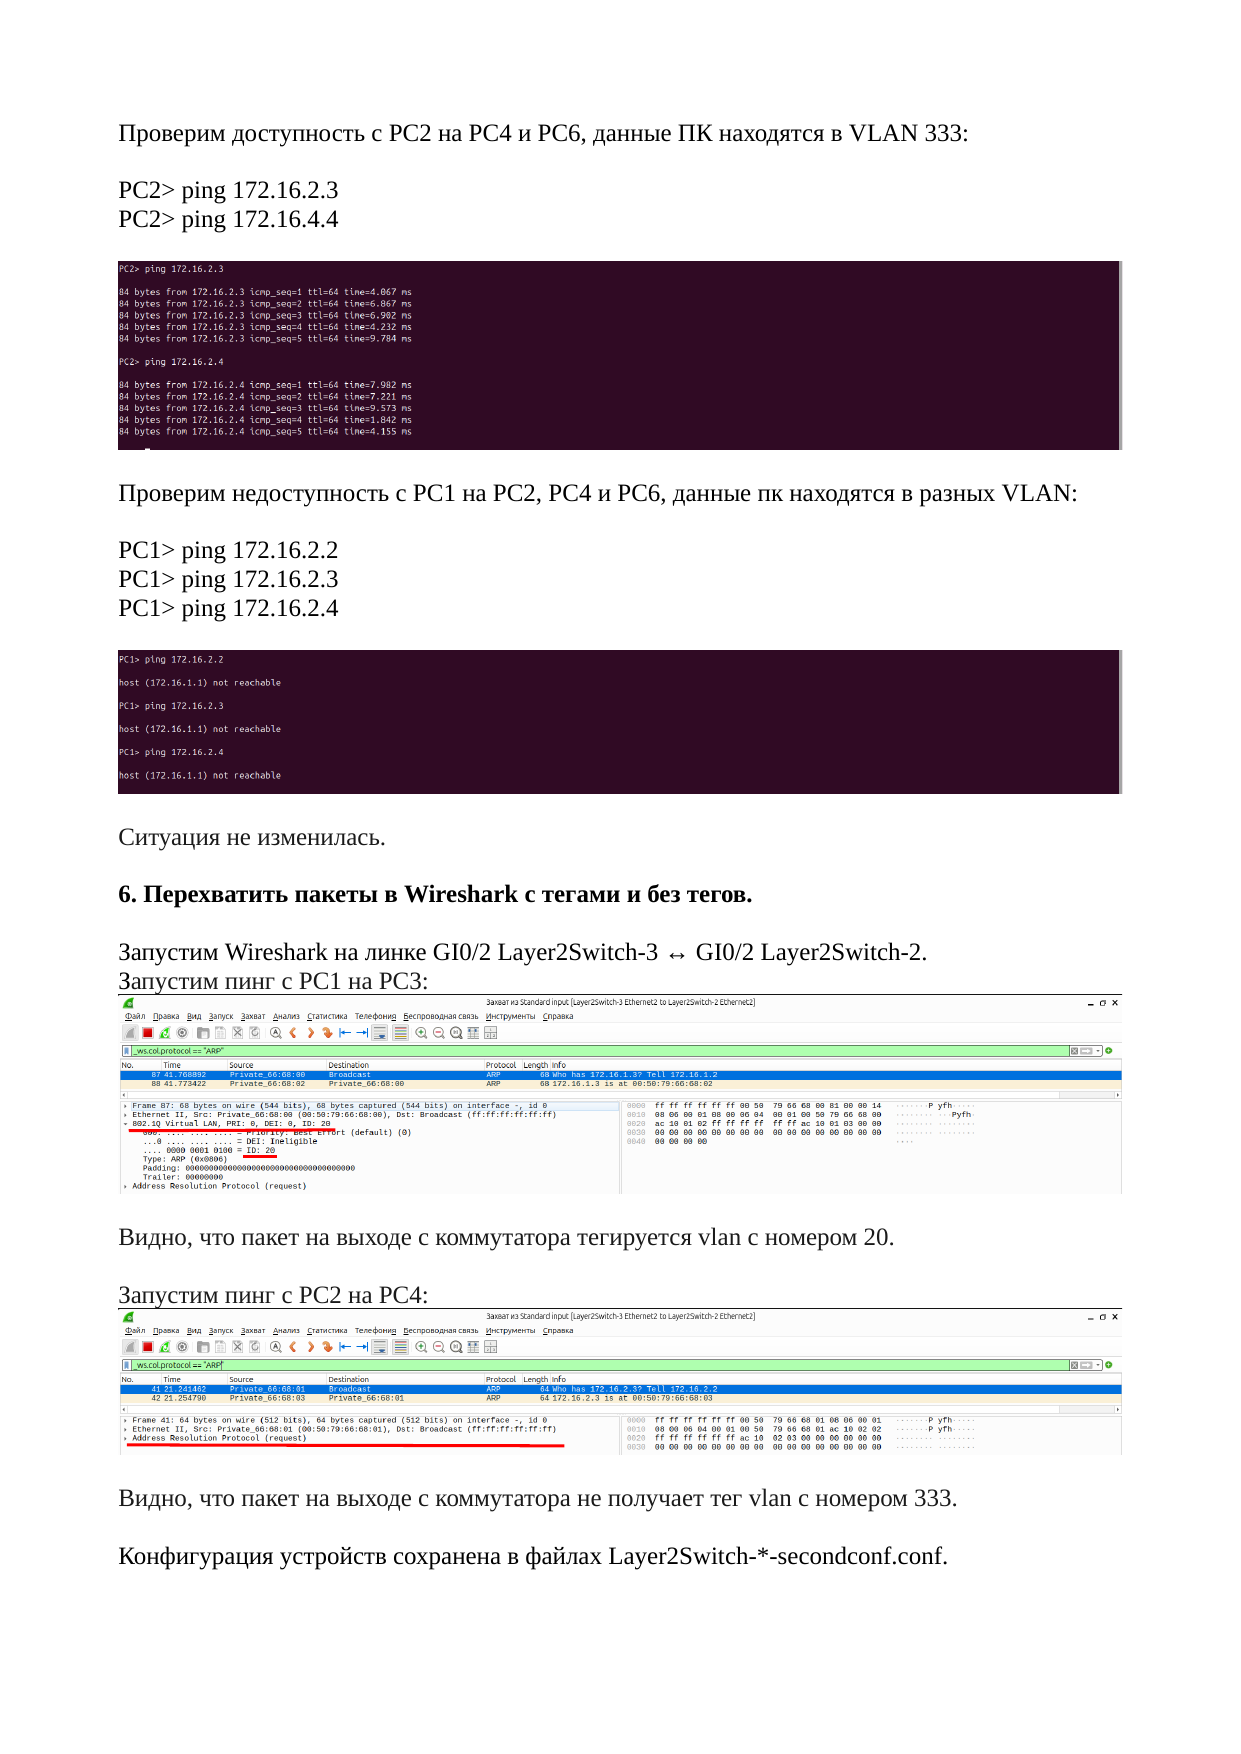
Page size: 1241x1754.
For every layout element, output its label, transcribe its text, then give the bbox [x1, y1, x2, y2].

text Видно, что пакет на выходе с коммутатора не получает тег vlan с номером 333. [118, 1483, 1122, 1512]
text Запустим пинг с PC2 на PC4: [118, 1280, 1122, 1308]
text Конфигурация устройств сохранена в файлах Layer2Switch-*-secondconf.conf. [118, 1541, 1122, 1570]
text PC1> ping 172.16.2.3 [118, 564, 1122, 593]
text Проверим недоступность с PC1 на PC2, PC4 и PC6, данные пк находятся в разных VLAN: [118, 478, 1122, 507]
text PC1> ping 172.16.2.4 [118, 593, 1122, 622]
text Ситуация не изменилась. [118, 822, 1122, 851]
text Запустим пинг с PC1 на PC3: [118, 966, 1122, 994]
text PC2> ping 172.16.2.3 [118, 176, 1122, 204]
text PC2> ping 172.16.4.4 [118, 204, 1122, 233]
picture [118, 650, 1123, 794]
text PC1> ping 172.16.2.2 [118, 535, 1122, 564]
text Проверим доступность с PC2 на PC4 и PC6, данные ПК находятся в VLAN 333: [118, 118, 1122, 147]
picture [118, 1308, 1123, 1455]
picture [118, 261, 1123, 450]
text Запустим Wireshark на линке GI0/2 Layer2Switch-3 ↔ GI0/2 Layer2Switch-2. [118, 937, 1122, 966]
picture [118, 994, 1123, 1194]
text 6. Перехватить пакеты в Wireshark с тегами и без тегов. [118, 879, 1122, 908]
text Видно, что пакет на выходе с коммутатора тегируется vlan с номером 20. [118, 1222, 1122, 1251]
